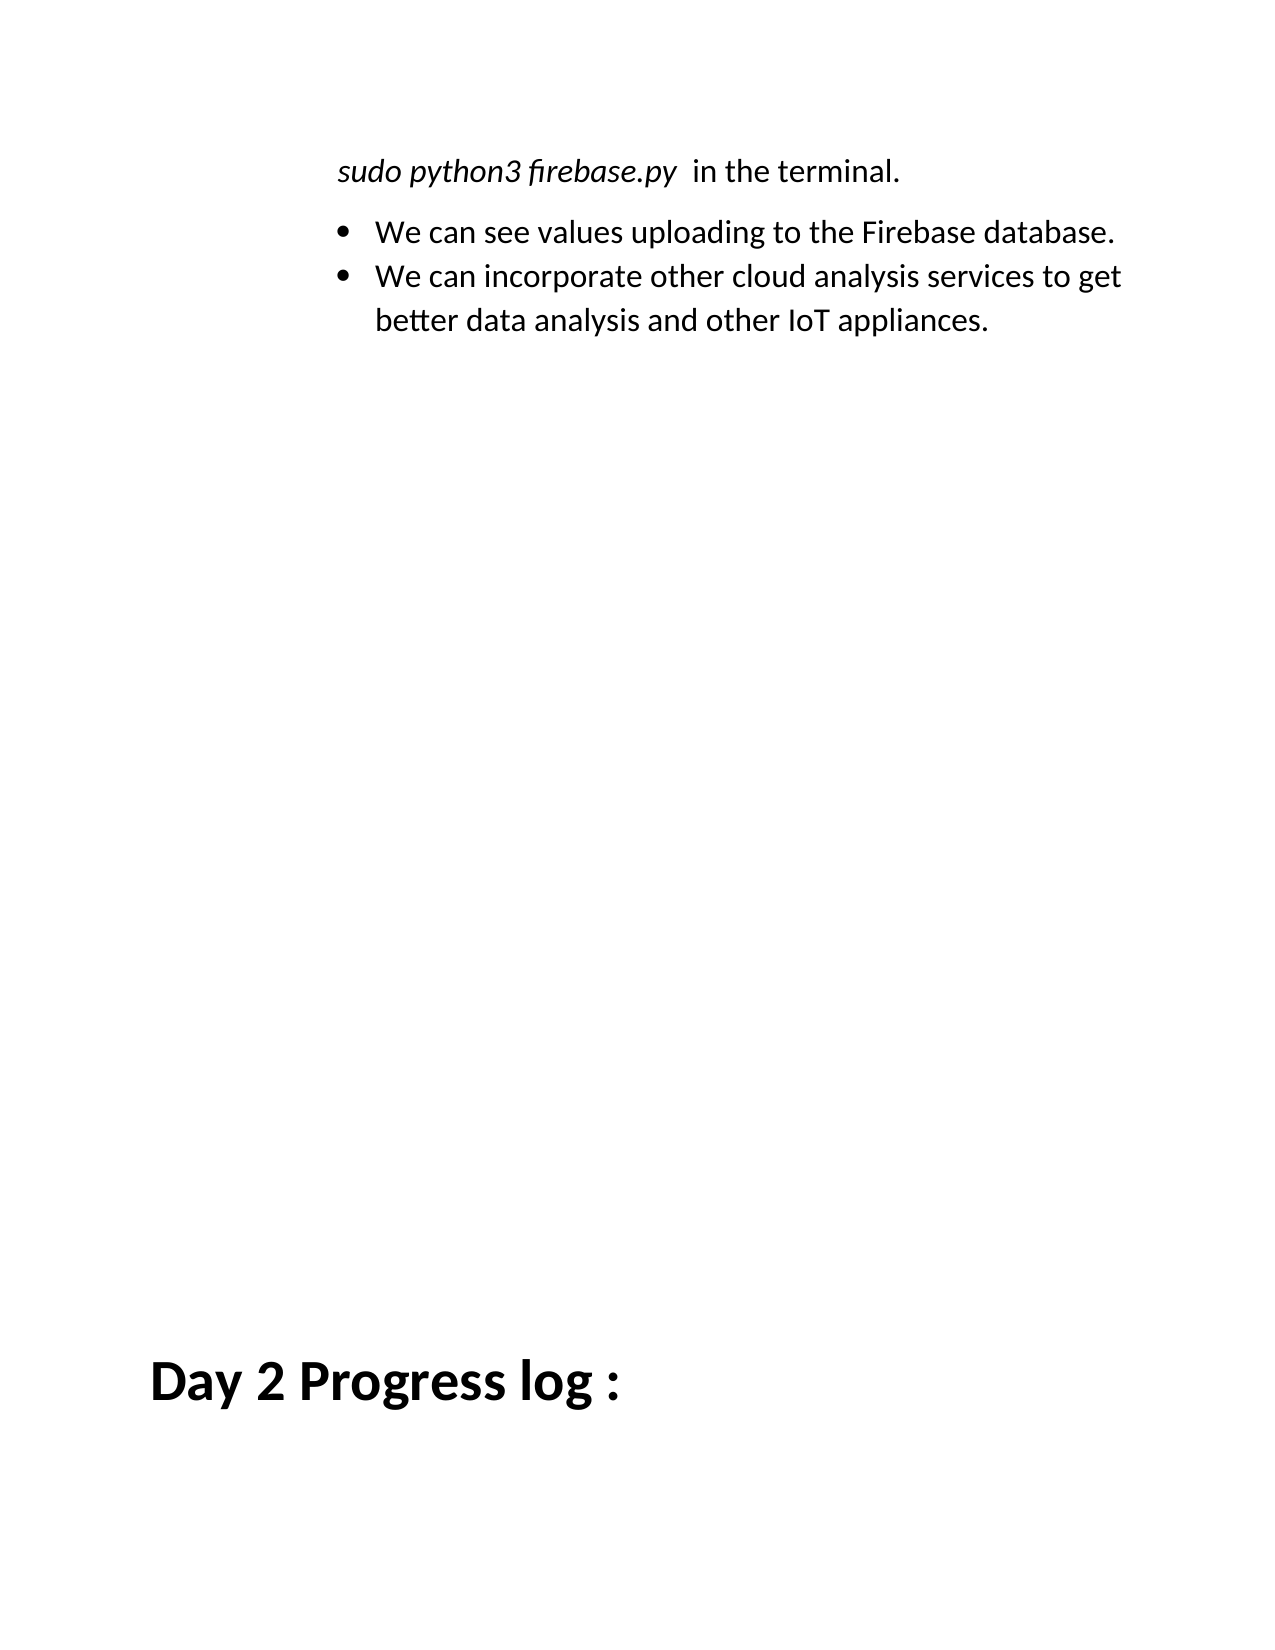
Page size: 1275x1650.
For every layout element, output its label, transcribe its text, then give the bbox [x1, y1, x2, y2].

text sudo python3 firebase.py in the terminal. [337, 150, 1125, 191]
list We can see values uploading to the Firebase database. [337, 211, 1125, 251]
list We can incorporate other cloud analysis services to get better data analysis and other IoT appliances. [337, 254, 1125, 339]
text Day 2 Progress log : [150, 1343, 1125, 1415]
